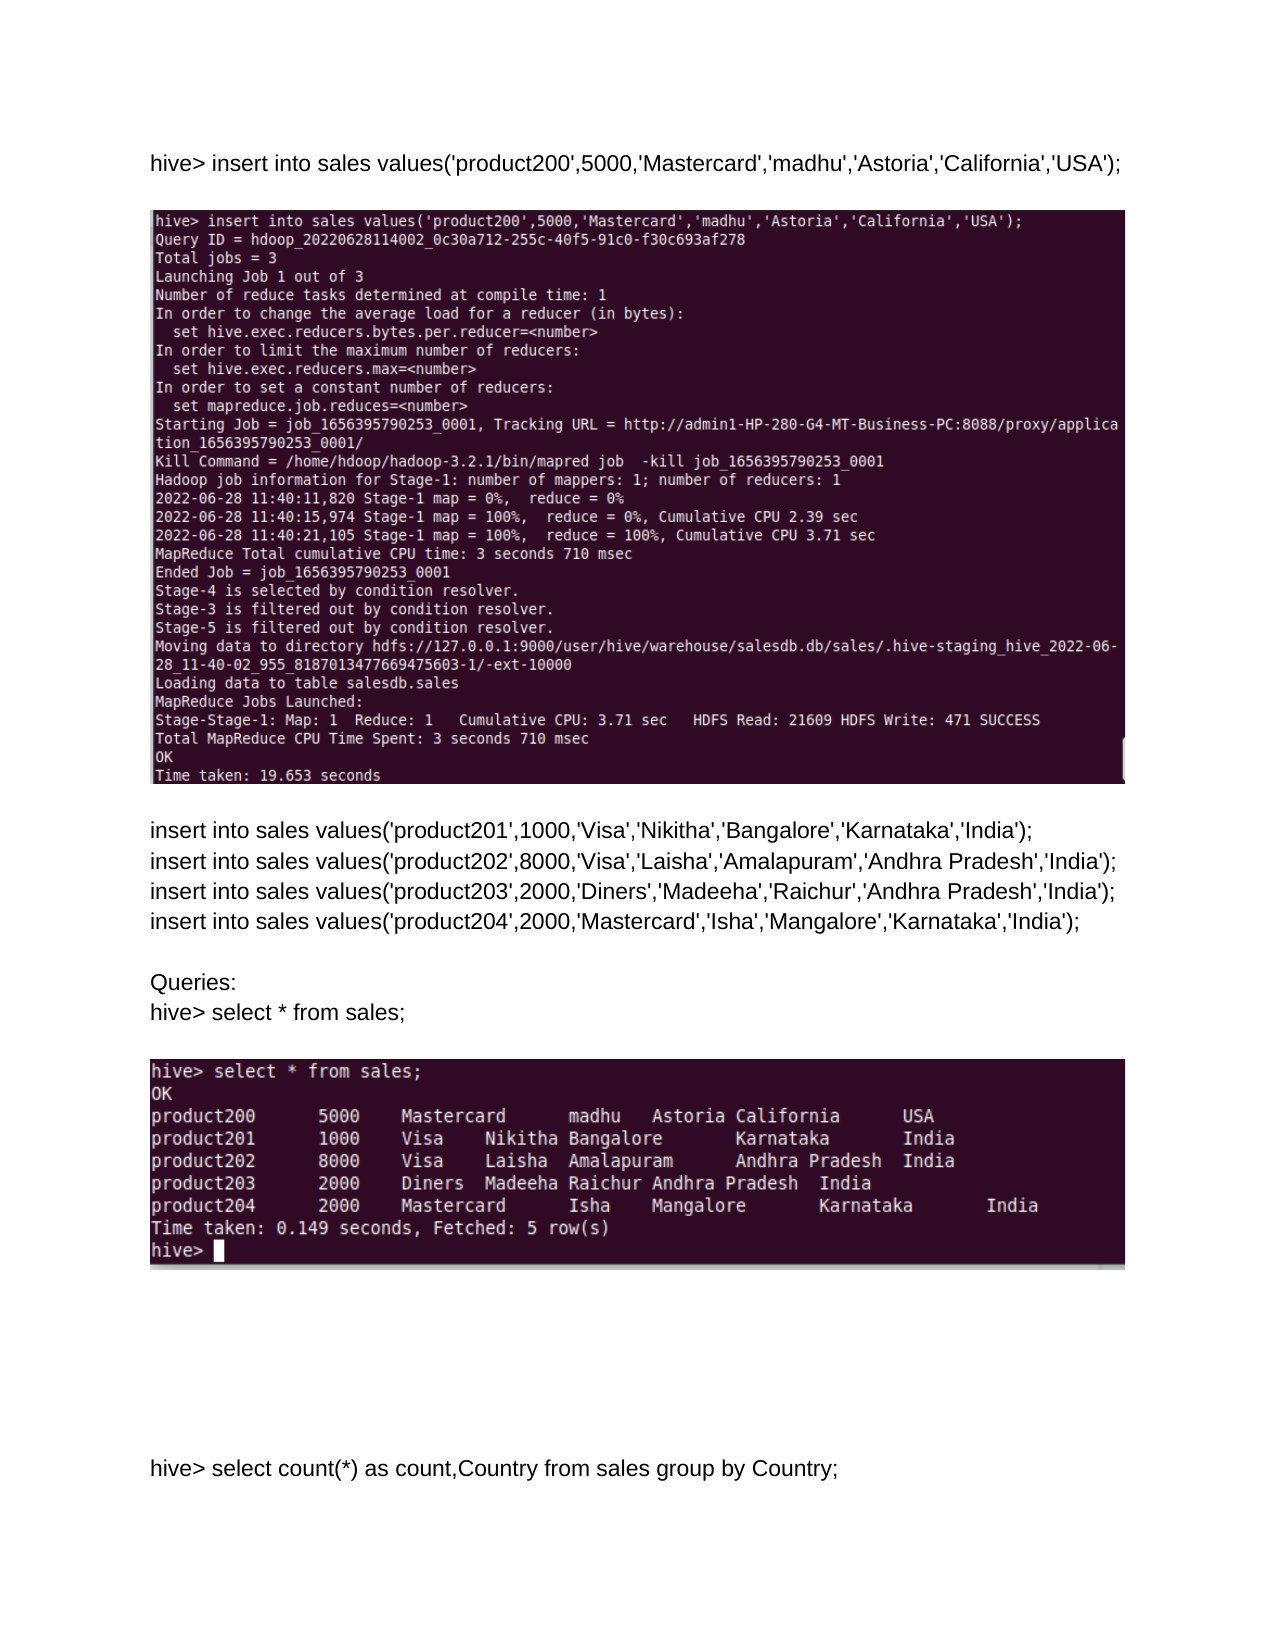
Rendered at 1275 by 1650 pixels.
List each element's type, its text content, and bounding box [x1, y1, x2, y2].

text insert into sales values('product202',8000,'Visa','Laisha','Amalapuram','Andhra Pradesh','India'); [150, 848, 1125, 874]
text insert into sales values('product201',1000,'Visa','Nikitha','Bangalore','Karnataka','India'); [150, 817, 1125, 844]
text insert into sales values('product203',2000,'Diners','Madeeha','Raichur','Andhra Pradesh','India'); [150, 878, 1125, 904]
text Queries: [150, 968, 1125, 995]
text hive> select * from sales; [150, 999, 1125, 1025]
text hive> insert into sales values('product200',5000,'Mastercard','madhu','Astoria','California','USA'); [150, 150, 1125, 176]
picture [150, 210, 1125, 784]
text hive> select count(*) as count,Country from sales group by Country; [150, 1454, 1125, 1481]
picture [150, 1059, 1125, 1270]
text insert into sales values('product204',2000,'Mastercard','Isha','Mangalore','Karnataka','India'); [150, 908, 1125, 934]
